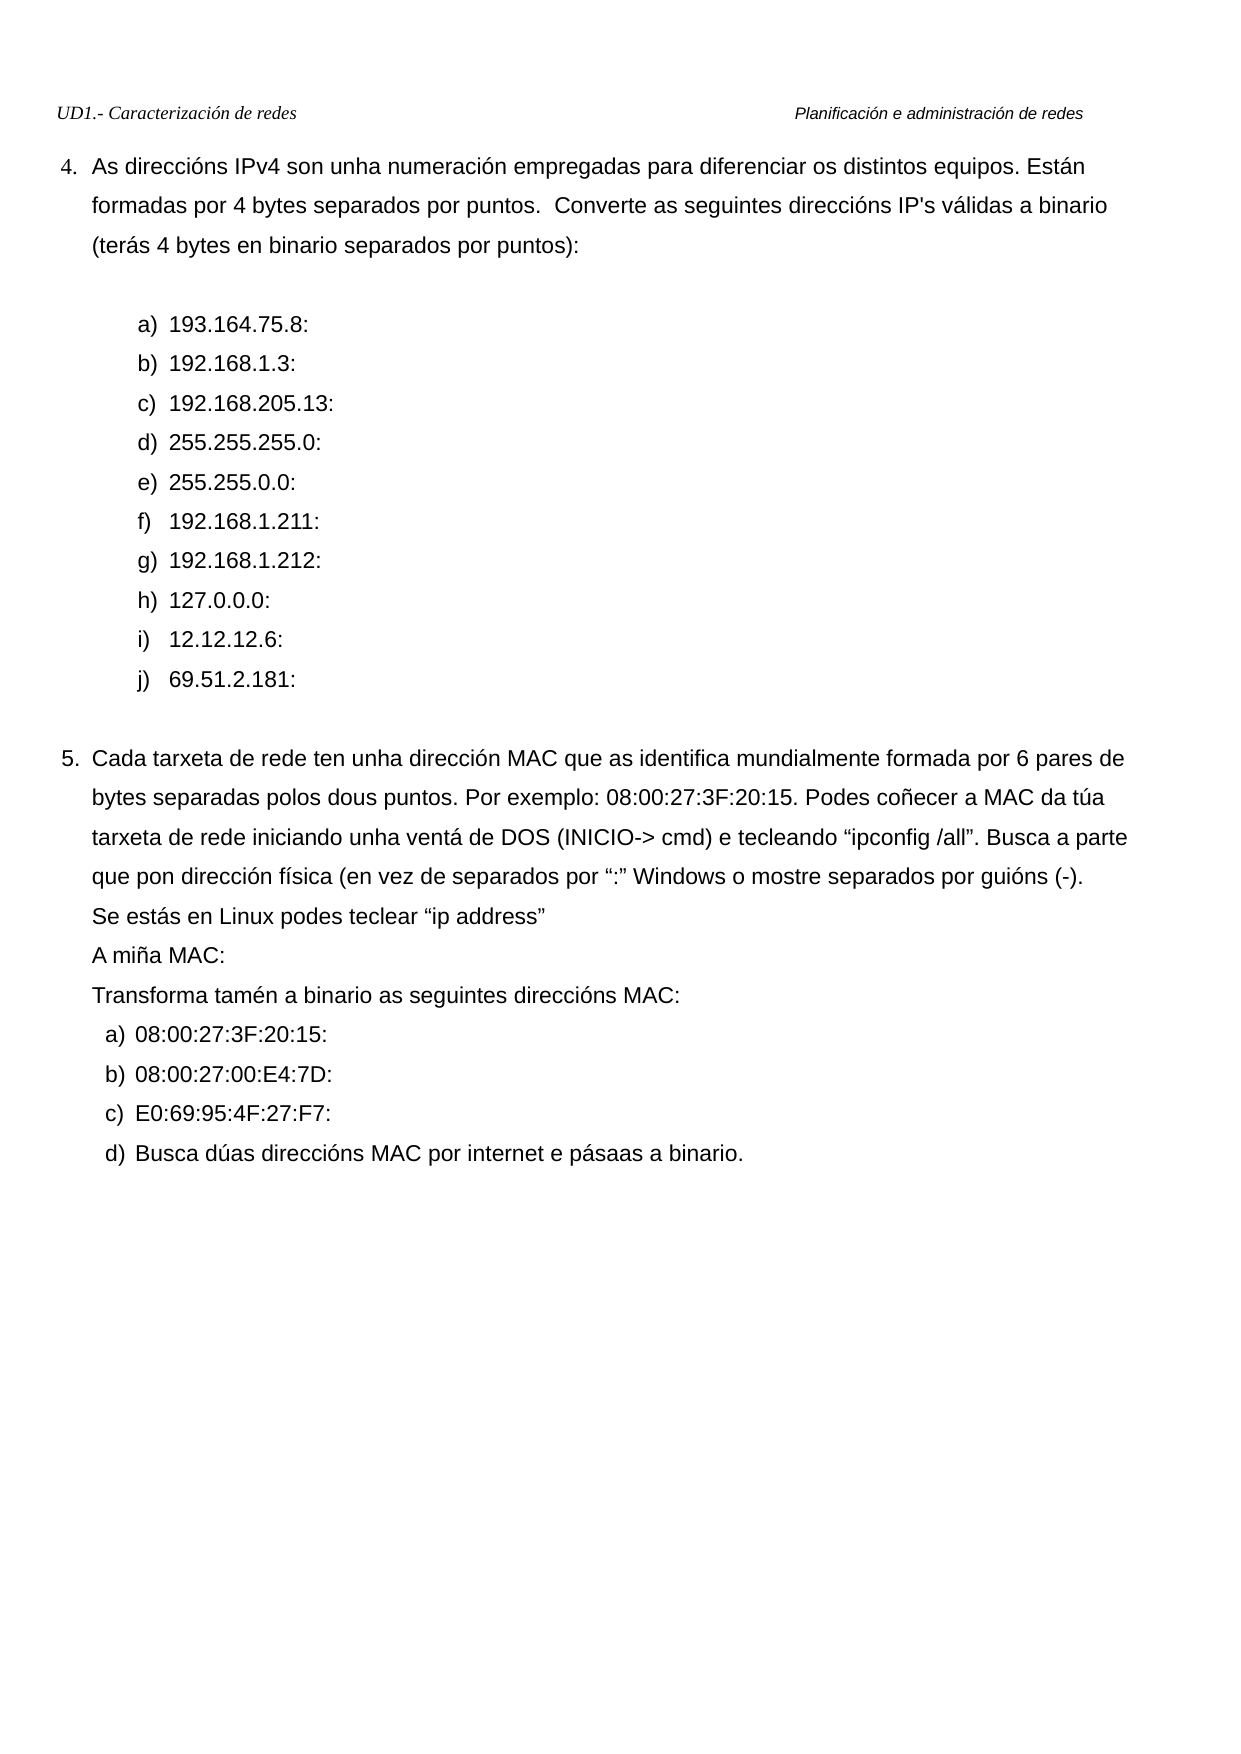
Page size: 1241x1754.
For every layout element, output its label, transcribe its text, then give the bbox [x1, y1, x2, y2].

list 08:00:27:00:E4:7D: [99, 1061, 1158, 1087]
list Cada tarxeta de rede ten unha dirección MAC que as identifica mundialmente formada por 6 pares de bytes separadas polos dous puntos. Por exemplo: 08:00:27:3F:20:15. Podes coñecer a MAC da túa tarxeta de rede iniciando unha ventá de DOS (INICIO-> cmd) e tecleando “ipconfig /all”. Busca a parte que pon dirección física (en vez de separados por “:” Windows o mostre separados por guións (-). [55, 745, 1158, 890]
list Se estás en Linux podes teclear “ip address” [55, 903, 1158, 929]
list E0:69:95:4F:27:F7: [99, 1100, 1158, 1127]
list 192.168.205.13: [131, 389, 1158, 416]
list 127.0.0.0: [131, 587, 1158, 613]
list 255.255.0.0: [131, 468, 1158, 495]
list 12.12.12.6: [131, 626, 1158, 653]
list A miña MAC: [55, 942, 1158, 969]
list 192.168.1.212: [131, 547, 1158, 574]
list As direccións IPv4 son unha numeración empregadas para diferenciar os distintos equipos. Están formadas por 4 bytes separados por puntos. Converte as seguintes direccións IP's válidas a binario (terás 4 bytes en binario separados por puntos): [55, 153, 1158, 258]
list 192.168.1.211: [131, 508, 1158, 534]
list Busca dúas direccións MAC por internet e pásaas a binario. [99, 1140, 1158, 1166]
list Transforma tamén a binario as seguintes direccións MAC: [55, 982, 1158, 1008]
list 255.255.255.0: [131, 429, 1158, 455]
list 193.164.75.8: [131, 311, 1158, 337]
list 08:00:27:3F:20:15: [99, 1021, 1158, 1048]
list 69.51.2.181: [131, 666, 1158, 692]
list 192.168.1.3: [131, 350, 1158, 376]
